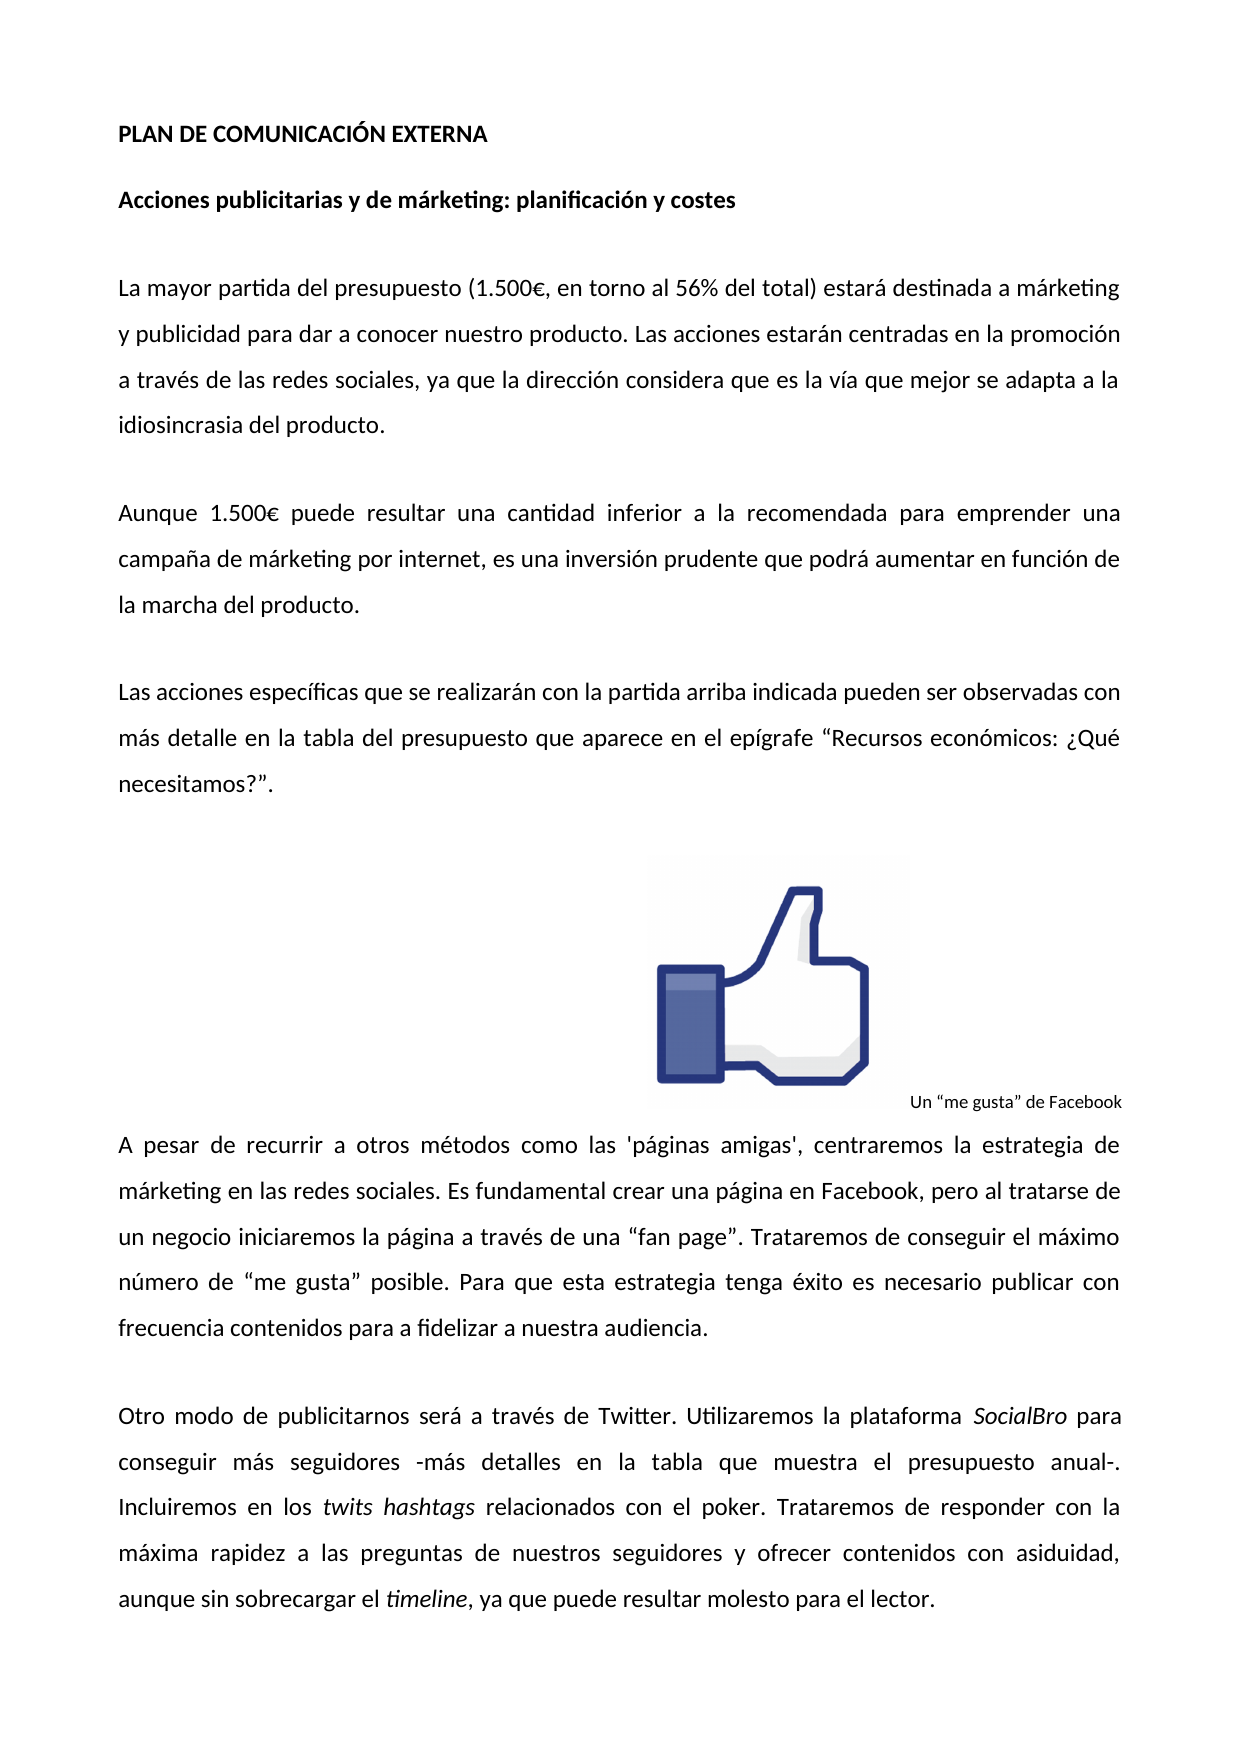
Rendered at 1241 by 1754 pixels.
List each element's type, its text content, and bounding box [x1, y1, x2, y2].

text La mayor partida del presupuesto (1.500€, en torno al 56% del total) estará destinada a márketing y publicidad para dar a conocer nuestro producto. Las acciones estarán centradas en la promoción a través de las redes sociales, ya que la dirección considera que es la vía que mejor se adapta a la idiosincrasia del producto. [118, 272, 1122, 440]
text Las acciones específicas que se realizarán con la partida arriba indicada pueden ser observadas con más detalle en la tabla del presupuesto que aparece en el epígrafe “Recursos económicos: ¿Qué necesitamos?”. [118, 676, 1122, 798]
text Acciones publicitarias y de márketing: planificación y costes [118, 185, 1122, 215]
text A pesar de recurrir a otros métodos como las 'páginas amigas', centraremos la estrategia de márketing en las redes sociales. Es fundamental crear una página en Facebook, pero al tratarse de un negocio iniciaremos la página a través de una “fan page”. Trataremos de conseguir el máximo número de “me gusta” posible. Para que esta estrategia tenga éxito es necesario publicar con frecuencia contenidos para a fidelizar a nuestra audiencia. [118, 1129, 1122, 1343]
text Otro modo de publicitarnos será a través de Twitter. Utilizaremos la plataforma SocialBro para conseguir más seguidores -más detalles en la tabla que muestra el presupuesto anual-. Incluiremos en los twits hashtags relacionados con el poker. Trataremos de responder con la máxima rapidez a las preguntas de nuestros seguidores y ofrecer contenidos con asiduidad, aunque sin sobrecargar el timeline, ya que puede resultar molesto para el lector. [118, 1400, 1122, 1613]
text Aunque 1.500€ puede resultar una cantidad inferior a la recomendada para emprender una campaña de márketing por internet, es una inversión prudente que podrá aumentar en función de la marcha del producto. [118, 497, 1122, 619]
text PLAN DE COMUNICACIÓN EXTERNA [118, 118, 1122, 149]
text Un “me gusta” de Facebook [118, 856, 1122, 1113]
